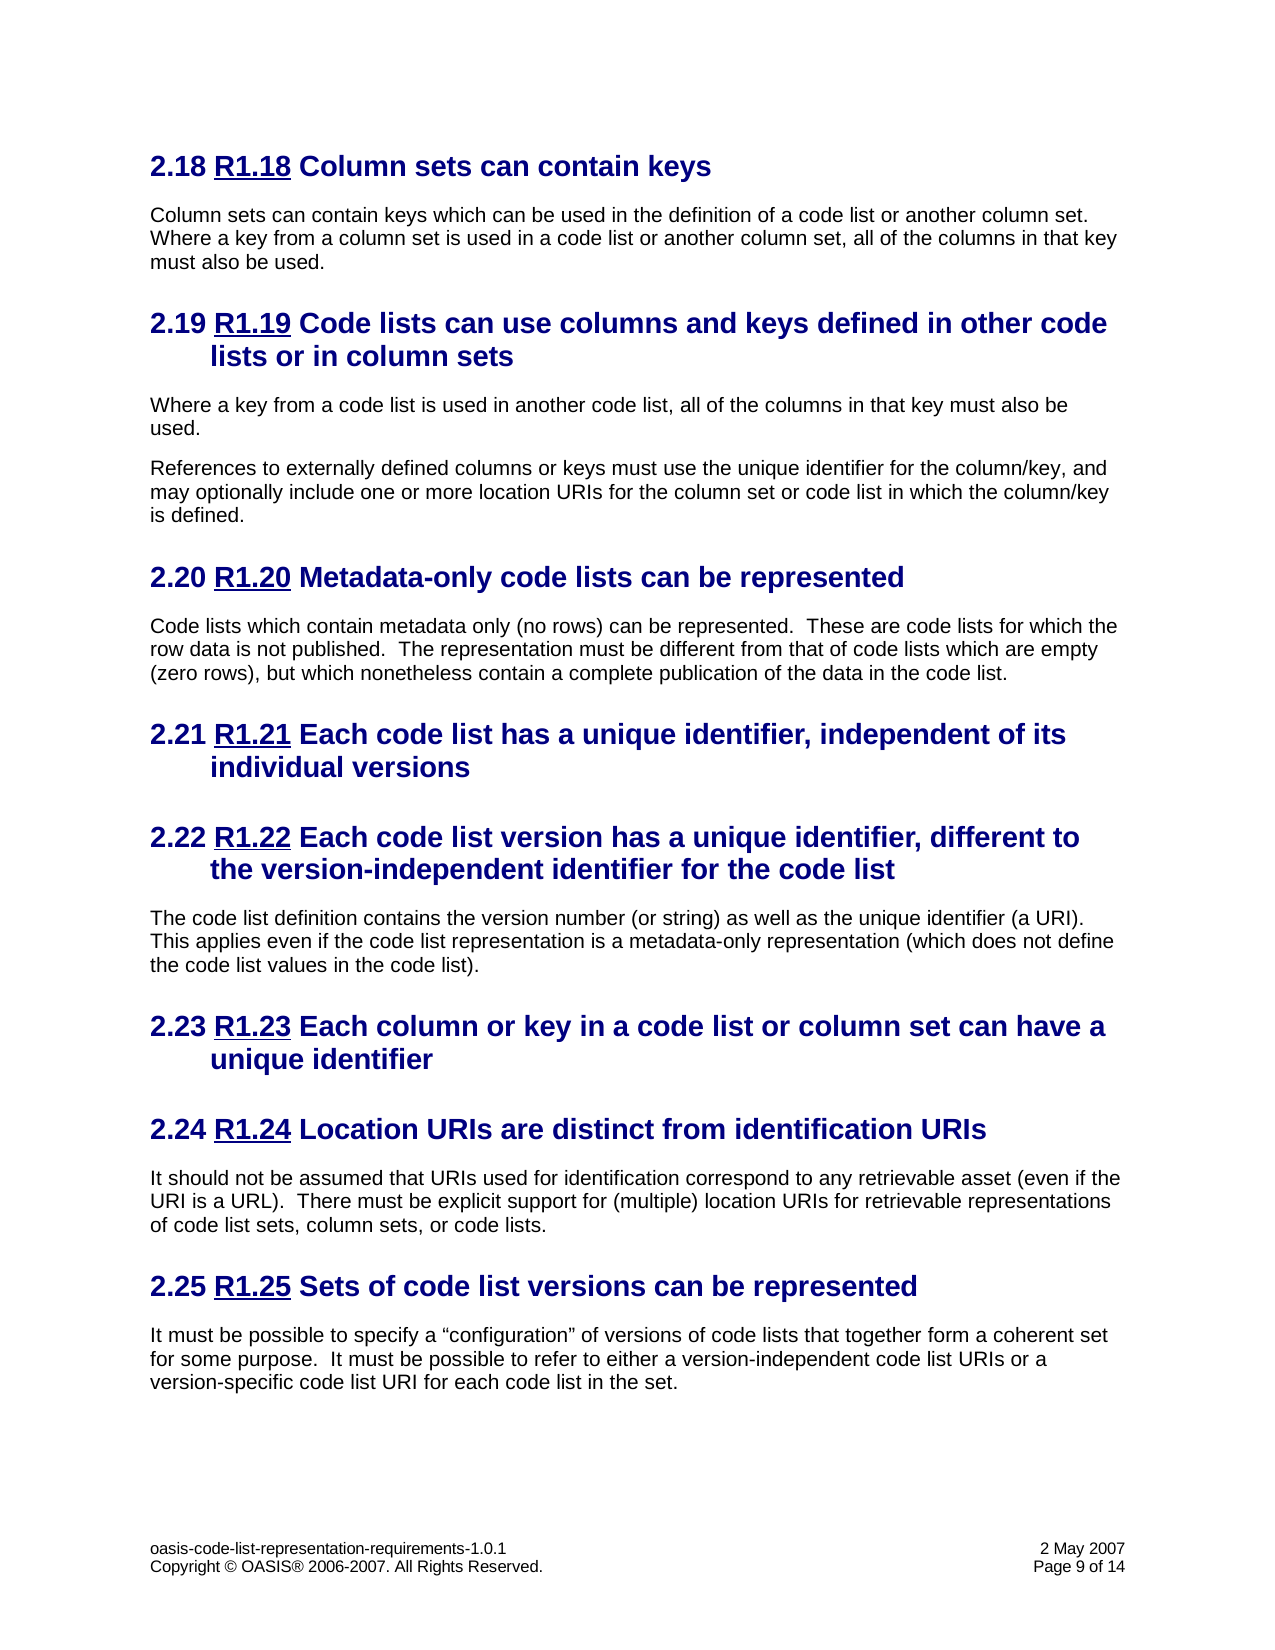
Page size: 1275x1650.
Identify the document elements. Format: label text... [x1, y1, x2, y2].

text The code list definition contains the version number (or string) as well as the unique identifier (a URI). This applies even if the code list representation is a metadata-only representation (which does not define the code list values in the code list). [150, 906, 1125, 977]
subtitle R1.25 Sets of code list versions can be represented [150, 1270, 1125, 1303]
subtitle R1.19 Code lists can use columns and keys defined in other code lists or in column sets [150, 307, 1125, 372]
text Code lists which contain metadata only (no rows) can be represented. These are code lists for which the row data is not published. The representation must be different from that of code lists which are empty (zero rows), but which nonetheless contain a complete publication of the data in the code list. [150, 614, 1125, 685]
text References to externally defined columns or keys must use the unique identifier for the column/key, and may optionally include one or more location URIs for the column set or code list in which the column/key is defined. [150, 457, 1125, 527]
text It should not be assumed that URIs used for identification correspond to any retrievable asset (even if the URI is a URL). There must be explicit support for (multiple) location URIs for retrievable representations of code list sets, column sets, or code lists. [150, 1166, 1125, 1237]
text Where a key from a code list is used in another code list, all of the columns in that key must also be used. [150, 393, 1125, 440]
text It must be possible to specify a “configuration” of versions of code lists that together form a coherent set for some purpose. It must be possible to refer to either a version-independent code list URIs or a version-specific code list URI for each code list in the set. [150, 1323, 1125, 1394]
subtitle R1.23 Each column or key in a code list or column set can have a unique identifier [150, 1010, 1125, 1075]
subtitle R1.24 Location URIs are distinct from identification URIs [150, 1113, 1125, 1145]
subtitle R1.20 Metadata-only code lists can be represented [150, 561, 1125, 593]
text Column sets can contain keys which can be used in the definition of a code list or another column set. Where a key from a column set is used in a code list or another column set, all of the columns in that key must also be used. [150, 203, 1125, 274]
subtitle R1.18 Column sets can contain keys [150, 150, 1125, 182]
subtitle R1.21 Each code list has a unique identifier, independent of its individual versions [150, 718, 1125, 783]
subtitle R1.22 Each code list version has a unique identifier, different to the version-independent identifier for the code list [150, 821, 1125, 886]
